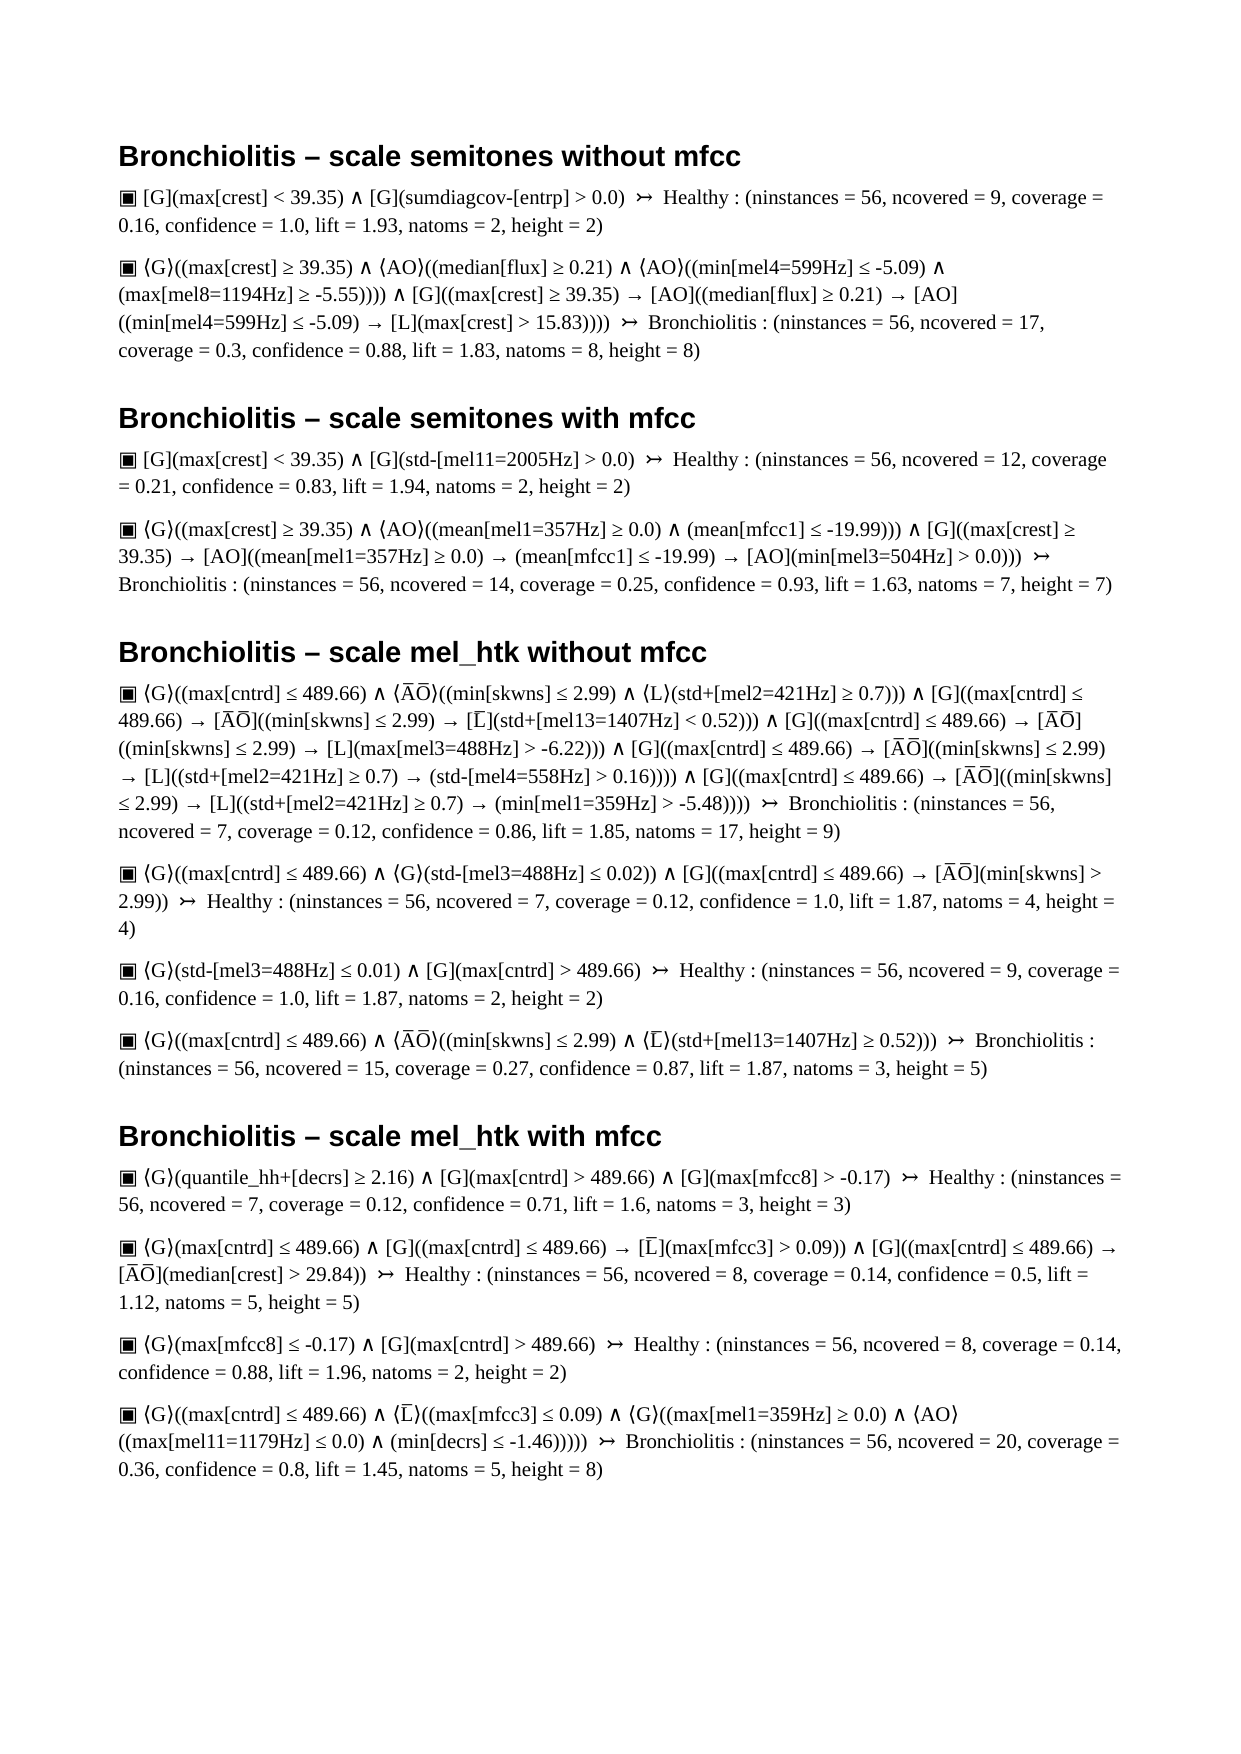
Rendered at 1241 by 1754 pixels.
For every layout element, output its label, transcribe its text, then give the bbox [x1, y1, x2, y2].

text ▣ ⟨G⟩(quantile_hh+[decrs] ≥ 2.16) ∧ [G](max[cntrd] > 489.66) ∧ [G](max[mfcc8] > -0.17) ↣ Healthy : (ninstances = 56, ncovered = 7, coverage = 0.12, confidence = 0.71, lift = 1.6, natoms = 3, height = 3) [118, 1165, 1122, 1216]
text ▣ ⟨G⟩((max[crest] ≥ 39.35) ∧ ⟨AO⟩((median[flux] ≥ 0.21) ∧ ⟨AO⟩((min[mel4=599Hz] ≤ -5.09) ∧ (max[mel8=1194Hz] ≥ -5.55)))) ∧ [G]((max[crest] ≥ 39.35) → [AO]((median[flux] ≥ 0.21) → [AO]((min[mel4=599Hz] ≤ -5.09) → [L](max[crest] > 15.83)))) ↣ Bronchiolitis : (ninstances = 56, ncovered = 17, coverage = 0.3, confidence = 0.88, lift = 1.83, natoms = 8, height = 8) [118, 255, 1122, 362]
text ▣ [G](max[crest] < 39.35) ∧ [G](sumdiagcov-[entrp] > 0.0) ↣ Healthy : (ninstances = 56, ncovered = 9, coverage = 0.16, confidence = 1.0, lift = 1.93, natoms = 2, height = 2) [118, 185, 1122, 237]
text ▣ ⟨G⟩((max[crest] ≥ 39.35) ∧ ⟨AO⟩((mean[mel1=357Hz] ≥ 0.0) ∧ (mean[mfcc1] ≤ -19.99))) ∧ [G]((max[crest] ≥ 39.35) → [AO]((mean[mel1=357Hz] ≥ 0.0) → (mean[mfcc1] ≤ -19.99) → [AO](min[mel3=504Hz] > 0.0))) ↣ Bronchiolitis : (ninstances = 56, ncovered = 14, coverage = 0.25, confidence = 0.93, lift = 1.63, natoms = 7, height = 7) [118, 516, 1122, 596]
text ▣ ⟨G⟩(std-[mel3=488Hz] ≤ 0.01) ∧ [G](max[cntrd] > 489.66) ↣ Healthy : (ninstances = 56, ncovered = 9, coverage = 0.16, confidence = 1.0, lift = 1.87, natoms = 2, height = 2) [118, 958, 1122, 1010]
text ▣ ⟨G⟩((max[cntrd] ≤ 489.66) ∧ ⟨A̅O̅⟩((min[skwns] ≤ 2.99) ∧ ⟨L̅⟩(std+[mel13=1407Hz] ≥ 0.52))) ↣ Bronchiolitis : (ninstances = 56, ncovered = 15, coverage = 0.27, confidence = 0.87, lift = 1.87, natoms = 3, height = 5) [118, 1028, 1122, 1080]
subtitle Bronchiolitis – scale semitones with mfcc [118, 401, 1122, 434]
text ▣ ⟨G⟩(max[mfcc8] ≤ -0.17) ∧ [G](max[cntrd] > 489.66) ↣ Healthy : (ninstances = 56, ncovered = 8, coverage = 0.14, confidence = 0.88, lift = 1.96, natoms = 2, height = 2) [118, 1332, 1122, 1384]
text ▣ ⟨G⟩((max[cntrd] ≤ 489.66) ∧ ⟨A̅O̅⟩((min[skwns] ≤ 2.99) ∧ ⟨L⟩(std+[mel2=421Hz] ≥ 0.7))) ∧ [G]((max[cntrd] ≤ 489.66) → [A̅O̅]((min[skwns] ≤ 2.99) → [L̅](std+[mel13=1407Hz] < 0.52))) ∧ [G]((max[cntrd] ≤ 489.66) → [A̅O̅]((min[skwns] ≤ 2.99) → [L](max[mel3=488Hz] > -6.22))) ∧ [G]((max[cntrd] ≤ 489.66) → [A̅O̅]((min[skwns] ≤ 2.99) → [L]((std+[mel2=421Hz] ≥ 0.7) → (std-[mel4=558Hz] > 0.16)))) ∧ [G]((max[cntrd] ≤ 489.66) → [A̅O̅]((min[skwns] ≤ 2.99) → [L]((std+[mel2=421Hz] ≥ 0.7) → (min[mel1=359Hz] > -5.48)))) ↣ Bronchiolitis : (ninstances = 56, ncovered = 7, coverage = 0.12, confidence = 0.86, lift = 1.85, natoms = 17, height = 9) [118, 681, 1122, 843]
subtitle Bronchiolitis – scale semitones without mfcc [118, 139, 1122, 172]
subtitle Bronchiolitis – scale mel_htk without mfcc [118, 635, 1122, 668]
subtitle Bronchiolitis – scale mel_htk with mfcc [118, 1119, 1122, 1152]
text ▣ [G](max[crest] < 39.35) ∧ [G](std-[mel11=2005Hz] > 0.0) ↣ Healthy : (ninstances = 56, ncovered = 12, coverage = 0.21, confidence = 0.83, lift = 1.94, natoms = 2, height = 2) [118, 447, 1122, 498]
text ▣ ⟨G⟩(max[cntrd] ≤ 489.66) ∧ [G]((max[cntrd] ≤ 489.66) → [L̅](max[mfcc3] > 0.09)) ∧ [G]((max[cntrd] ≤ 489.66) → [A̅O̅](median[crest] > 29.84)) ↣ Healthy : (ninstances = 56, ncovered = 8, coverage = 0.14, confidence = 0.5, lift = 1.12, natoms = 5, height = 5) [118, 1234, 1122, 1314]
text ▣ ⟨G⟩((max[cntrd] ≤ 489.66) ∧ ⟨G⟩(std-[mel3=488Hz] ≤ 0.02)) ∧ [G]((max[cntrd] ≤ 489.66) → [A̅O̅](min[skwns] > 2.99)) ↣ Healthy : (ninstances = 56, ncovered = 7, coverage = 0.12, confidence = 1.0, lift = 1.87, natoms = 4, height = 4) [118, 861, 1122, 940]
text ▣ ⟨G⟩((max[cntrd] ≤ 489.66) ∧ ⟨L̅⟩((max[mfcc3] ≤ 0.09) ∧ ⟨G⟩((max[mel1=359Hz] ≥ 0.0) ∧ ⟨AO⟩((max[mel11=1179Hz] ≤ 0.0) ∧ (min[decrs] ≤ -1.46))))) ↣ Bronchiolitis : (ninstances = 56, ncovered = 20, coverage = 0.36, confidence = 0.8, lift = 1.45, natoms = 5, height = 8) [118, 1402, 1122, 1481]
